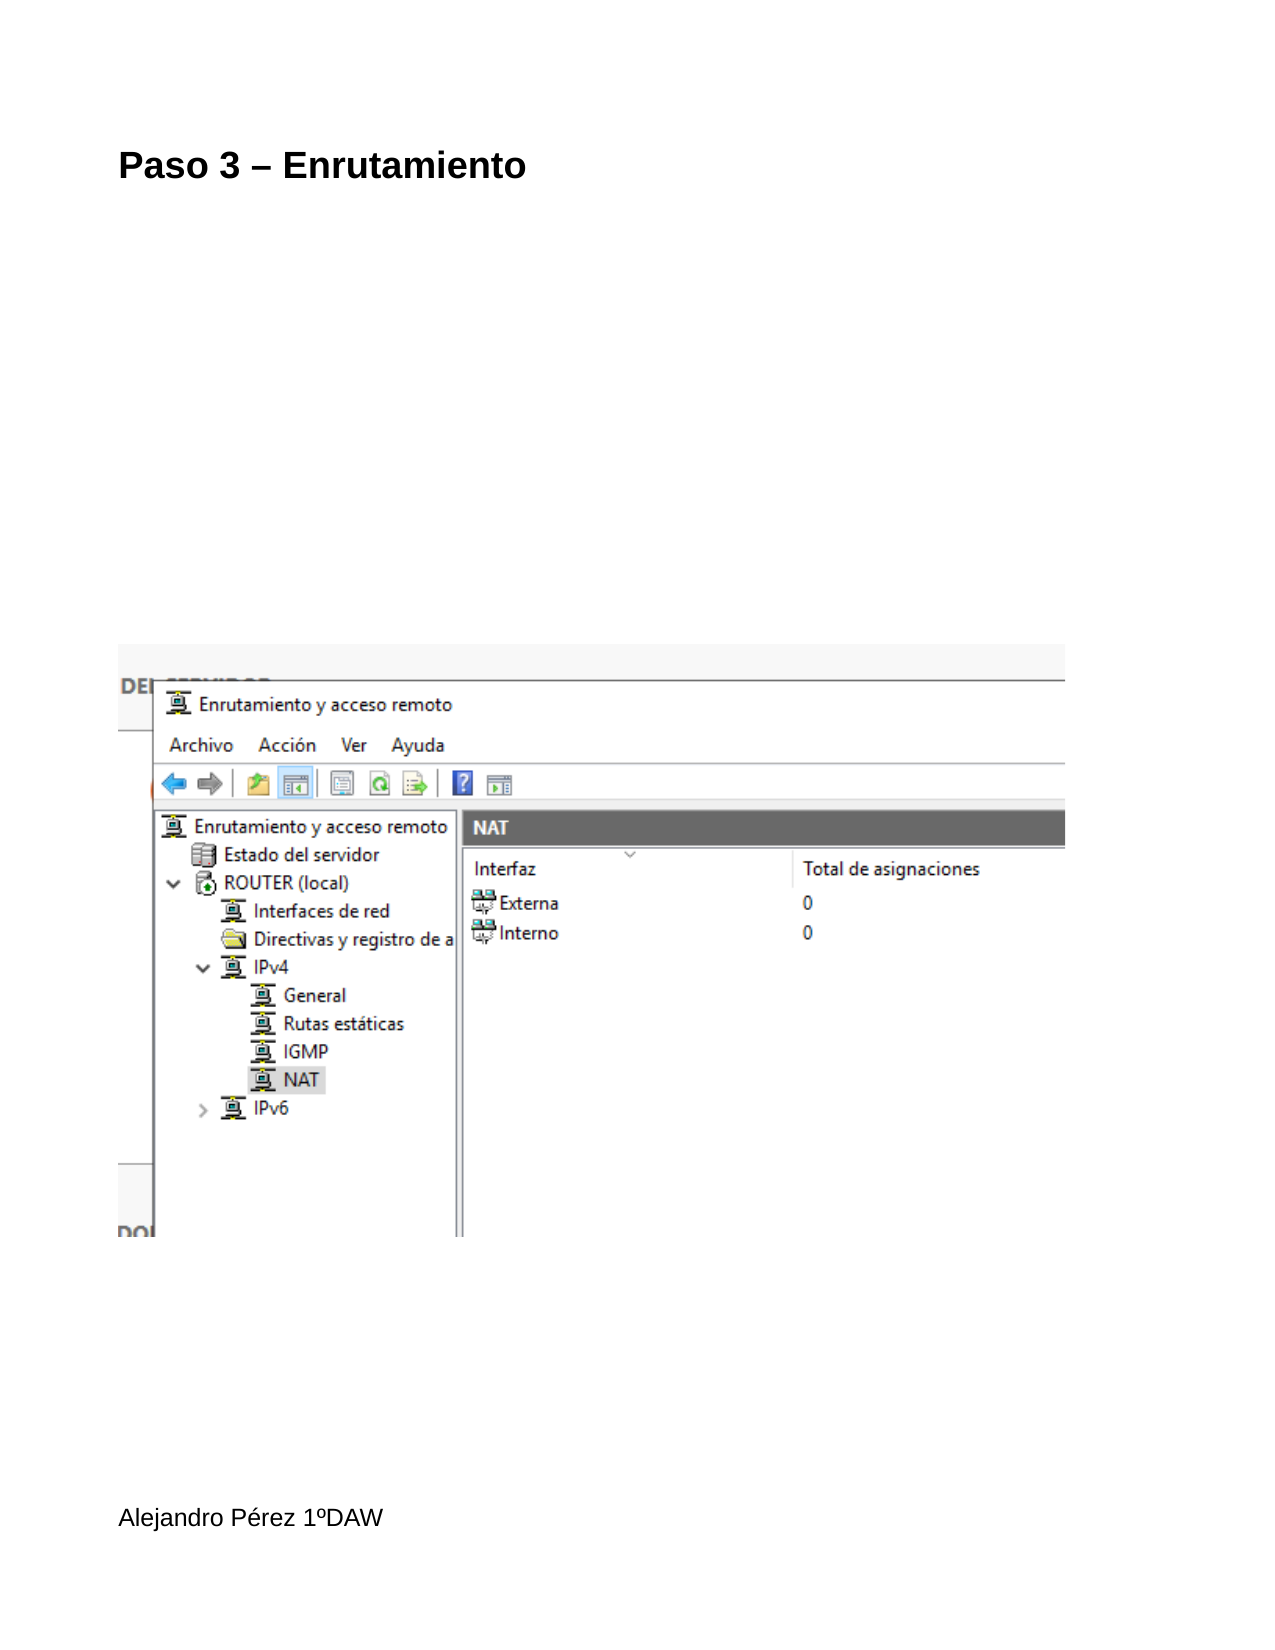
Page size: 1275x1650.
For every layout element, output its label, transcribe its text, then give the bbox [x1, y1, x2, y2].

subtitle Paso 3 – Enrutamiento [118, 143, 1157, 187]
picture [118, 644, 1065, 1237]
